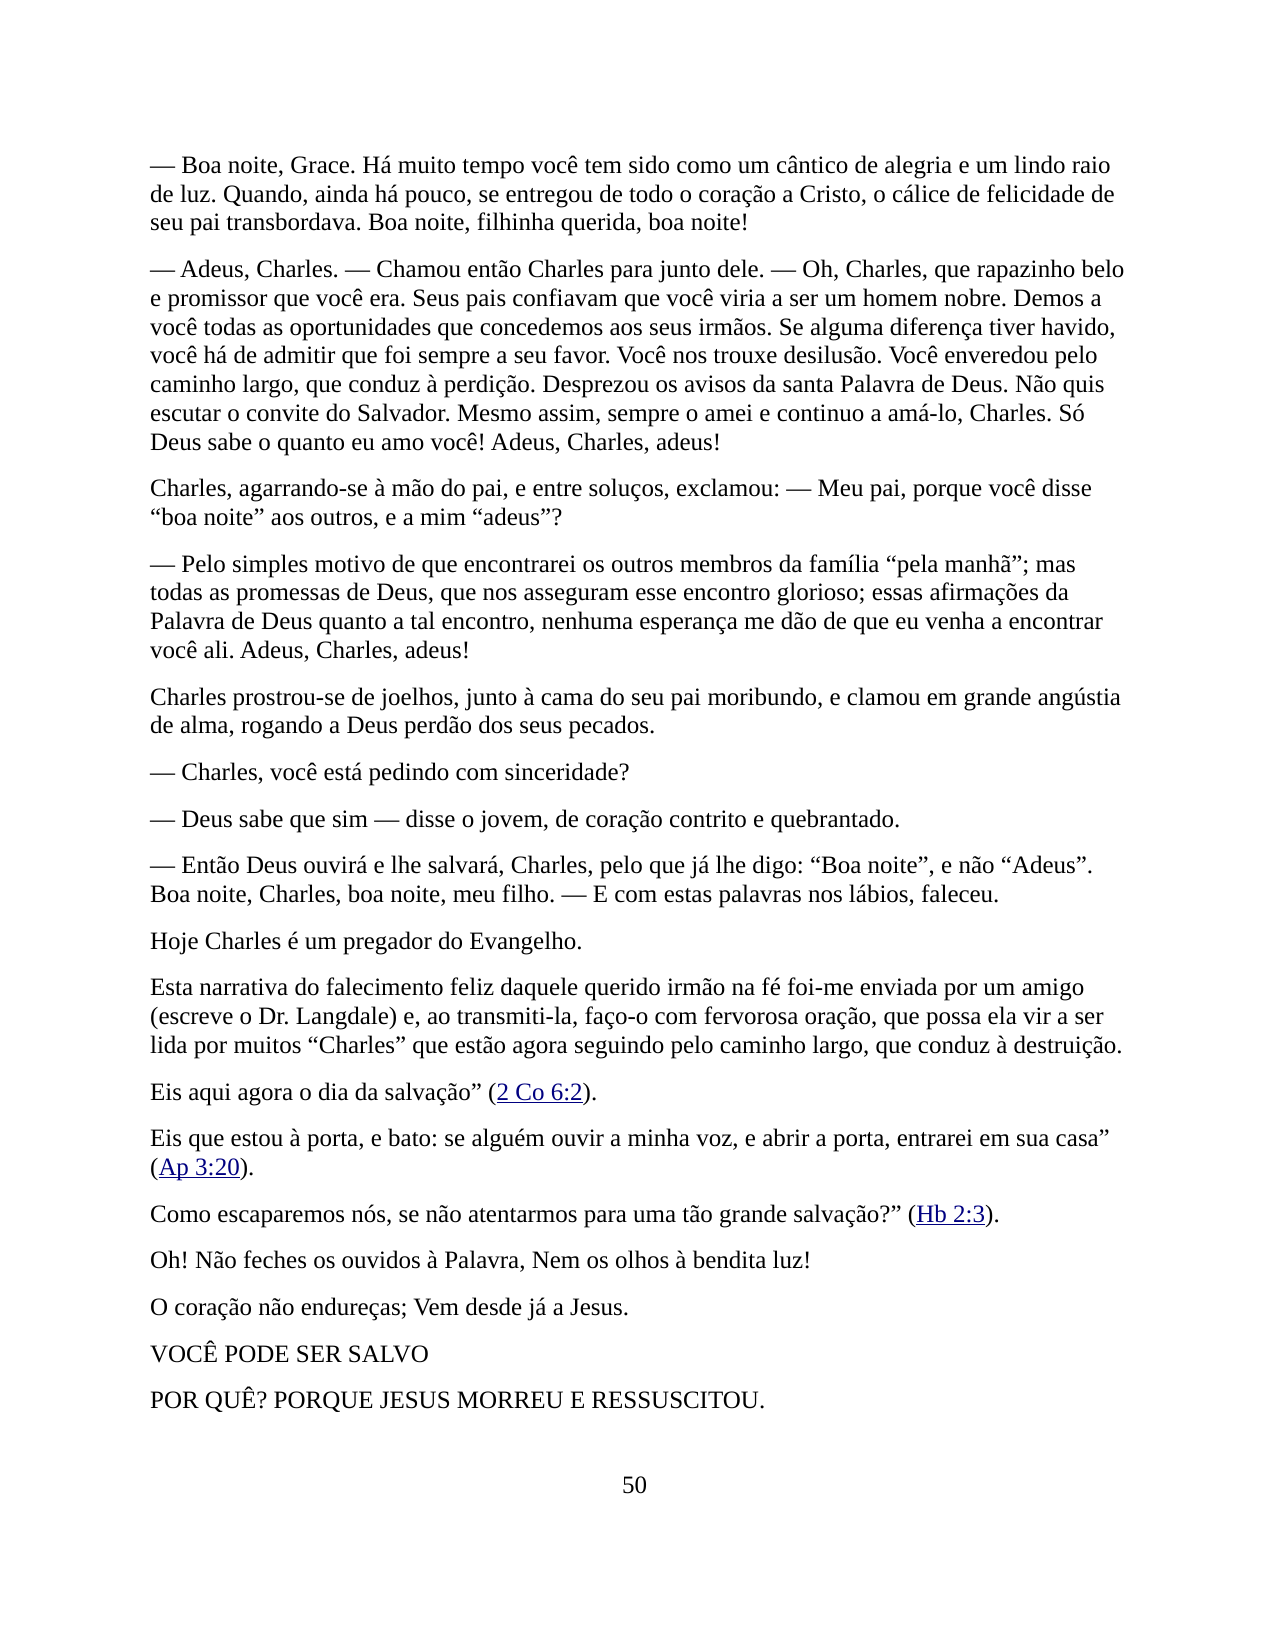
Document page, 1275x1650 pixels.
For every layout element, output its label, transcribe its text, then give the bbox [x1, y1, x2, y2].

text — Pelo simples motivo de que encontrarei os outros membros da família “pela manhã”; mas todas as promessas de Deus, que nos asseguram esse encontro glorioso; essas afirmações da Palavra de Deus quanto a tal encontro, nenhuma esperança me dão de que eu venha a encontrar você ali. Adeus, Charles, adeus! [150, 549, 1125, 664]
text Eis que estou à porta, e bato: se alguém ouvir a minha voz, e abrir a porta, entrarei em sua casa” (Ap 3:20). [150, 1123, 1125, 1181]
text Eis aqui agora o dia da salvação” (2 Co 6:2). [150, 1077, 1125, 1105]
text Oh! Não feches os ouvidos à Palavra, Nem os olhos à bendita luz! [150, 1245, 1125, 1274]
text Como escaparemos nós, se não atentarmos para uma tão grande salvação?” (Hb 2:3). [150, 1199, 1125, 1227]
text Esta narrativa do falecimento feliz daquele querido irmão na fé foi-me enviada por um amigo (escreve o Dr. Langdale) e, ao transmiti-la, faço-o com fervorosa oração, que possa ela vir a ser lida por muitos “Charles” que estão agora seguindo pelo caminho largo, que conduz à destruição. [150, 972, 1125, 1059]
text — Boa noite, Grace. Há muito tempo você tem sido como um cântico de alegria e um lindo raio de luz. Quando, ainda há pouco, se entregou de todo o coração a Cristo, o cálice de felicidade de seu pai transbordava. Boa noite, filhinha querida, boa noite! [150, 150, 1125, 236]
text — Deus sabe que sim — disse o jovem, de coração contrito e quebrantado. [150, 804, 1125, 832]
text — Adeus, Charles. — Chamou então Charles para junto dele. — Oh, Charles, que rapazinho belo e promissor que você era. Seus pais confiavam que você viria a ser um homem nobre. Demos a você todas as oportunidades que concedemos aos seus irmãos. Se alguma diferença tiver havido, você há de admitir que foi sempre a seu favor. Você nos trouxe desilusão. Você enveredou pelo caminho largo, que conduz à perdição. Desprezou os avisos da santa Palavra de Deus. Não quis escutar o convite do Salvador. Mesmo assim, sempre o amei e continuo a amá-lo, Charles. Só Deus sabe o quanto eu amo você! Adeus, Charles, adeus! [150, 254, 1125, 455]
text Charles prostrou-se de joelhos, junto à cama do seu pai moribundo, e clamou em grande angústia de alma, rogando a Deus perdão dos seus pecados. [150, 682, 1125, 739]
text Hoje Charles é um pregador do Evangelho. [150, 926, 1125, 954]
text VOCÊ PODE SER SALVO [150, 1339, 1125, 1367]
text — Então Deus ouvirá e lhe salvará, Charles, pelo que já lhe digo: “Boa noite”, e não “Adeus”. Boa noite, Charles, boa noite, meu filho. — E com estas palavras nos lábios, faleceu. [150, 850, 1125, 908]
text — Charles, você está pedindo com sinceridade? [150, 757, 1125, 786]
text O coração não endureças; Vem desde já a Jesus. [150, 1292, 1125, 1321]
text Charles, agarrando-se à mão do pai, e entre soluços, exclamou: — Meu pai, porque você disse “boa noite” aos outros, e a mim “adeus”? [150, 473, 1125, 531]
text POR QUÊ? PORQUE JESUS MORREU E RESSUSCITOU. [150, 1385, 1125, 1414]
